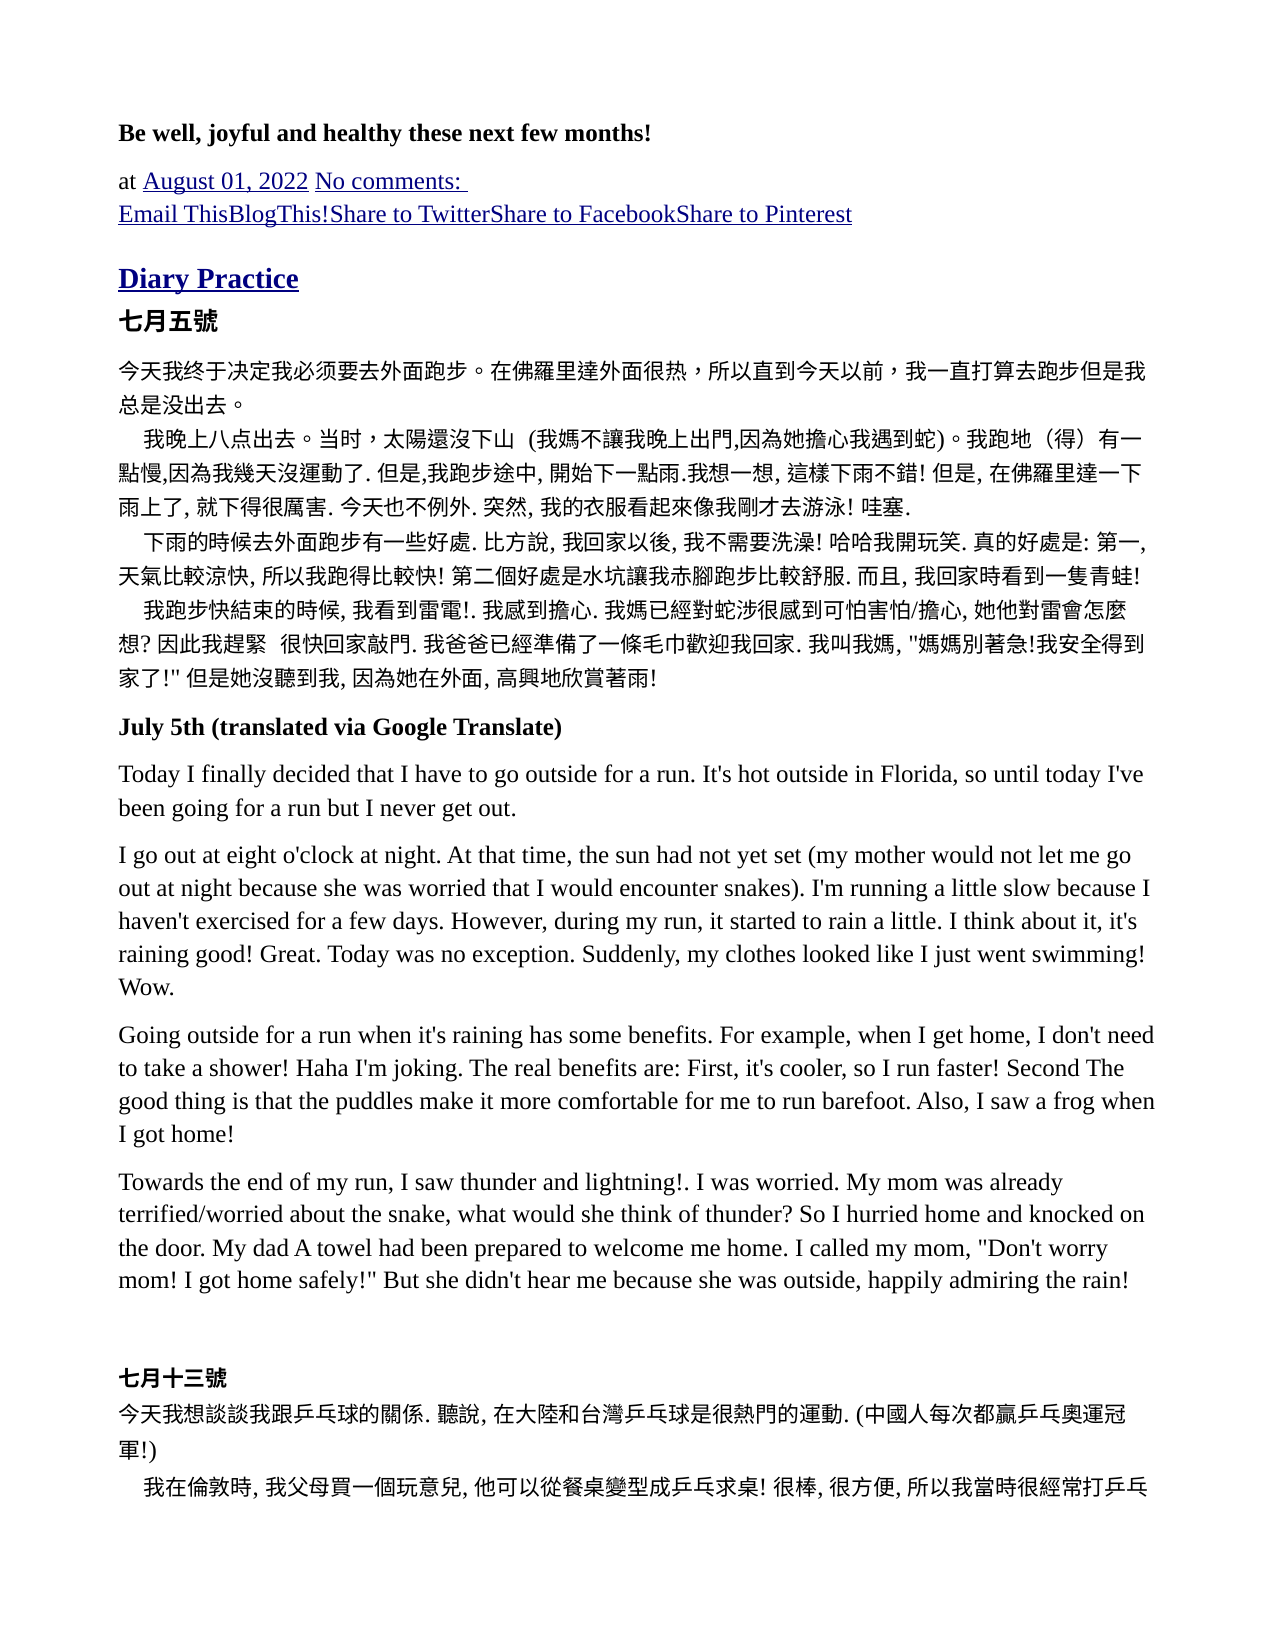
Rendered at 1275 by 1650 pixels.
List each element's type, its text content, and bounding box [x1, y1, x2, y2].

text July 5th (translated via Google Translate) [118, 712, 1157, 741]
text Today I finally decided that I have to go outside for a run. It's hot outside in Florida, so until today I've been going for a run but I never get out. [118, 759, 1157, 821]
text Towards the end of my run, I saw thunder and lightning!. I was worried. My mom was already terrified/worried about the snake, what would she think of thunder? So I hurried home and knocked on the door. My dad A towel had been prepared to welcome me home. I called my mom, "Don't worry mom! I got home safely!" But she didn't hear me because she was outside, happily admiring the rain! [118, 1167, 1157, 1294]
text at August 01, 2022 No comments: [118, 166, 1157, 194]
text 七月五號 [118, 307, 1157, 337]
text 七月十三號 今天我想談談我跟乒乓球的關係. 聽說, 在大陸和台灣乒乓球是很熱門的運動. (中國人每次都贏乒乓奧運冠軍!) 我在倫敦時, 我父母買一個玩意兒, 他可以從餐桌變型成乒乓求桌! 很棒, 很方便, 所以我當時很經常打乒乓 [118, 1361, 1157, 1502]
text Email ThisBlogThis!Share to TwitterShare to FacebookShare to Pinterest [118, 199, 1157, 227]
text Going outside for a run when it's raining has some benefits. For example, when I get home, I don't need to take a shower! Haha I'm joking. The real benefits are: First, it's cooler, so I run faster! Second The good thing is that the puddles make it more comfortable for me to run barefoot. Also, I saw a frog when I got home! [118, 1020, 1157, 1148]
text Be well, joyful and healthy these next few months! [118, 118, 1157, 147]
text I go out at eight o'clock at night. At that time, the sun had not yet set (my mother would not let me go out at night because she was worried that I would encounter snakes). I'm running a little slow because I haven't exercised for a few days. However, during my run, it started to rain a little. I think about it, it's raining good! Great. Today was no exception. Suddenly, my clothes looked like I just went swimming! Wow. [118, 840, 1157, 1001]
subtitle Diary Practice [118, 261, 1157, 294]
text 今天我终于决定我必须要去外面跑步。在佛羅里達外面很热，所以直到今天以前，我一直打算去跑步但是我总是没出去。 我晚上八点出去。当时，太陽還沒下山 (我媽不讓我晚上出門,因為她擔心我遇到蛇)。我跑地（得）有一點慢,因為我幾天沒運動了. 但是,我跑步途中, 開始下一點雨.我想一想, 這樣下雨不錯! 但是, 在佛羅里達一下雨上了, 就下得很厲害. 今天也不例外. 突然, 我的衣服看起來像我剛才去游泳! 哇塞. 下雨的時候去外面跑步有一些好處. 比方說, 我回家以後, 我不需要洗澡! 哈哈我開玩笑. 真的好處是: 第一, 天氣比較涼快, 所以我跑得比較快! 第二個好處是水坑讓我赤腳跑步比較舒服. 而且, 我回家時看到一隻青蛙! 我跑步快結束的時候, 我看到雷電!. 我感到擔心. 我媽已經對蛇涉很感到可怕害怕/擔心, 她他對雷會怎麼想? 因此我趕緊 很快回家敲門. 我爸爸已經準備了一條毛巾歡迎我回家. 我叫我媽, "媽媽別著急!我安全得到家了!" 但是她沒聽到我, 因為她在外面, 高興地欣賞著雨! [118, 356, 1157, 693]
